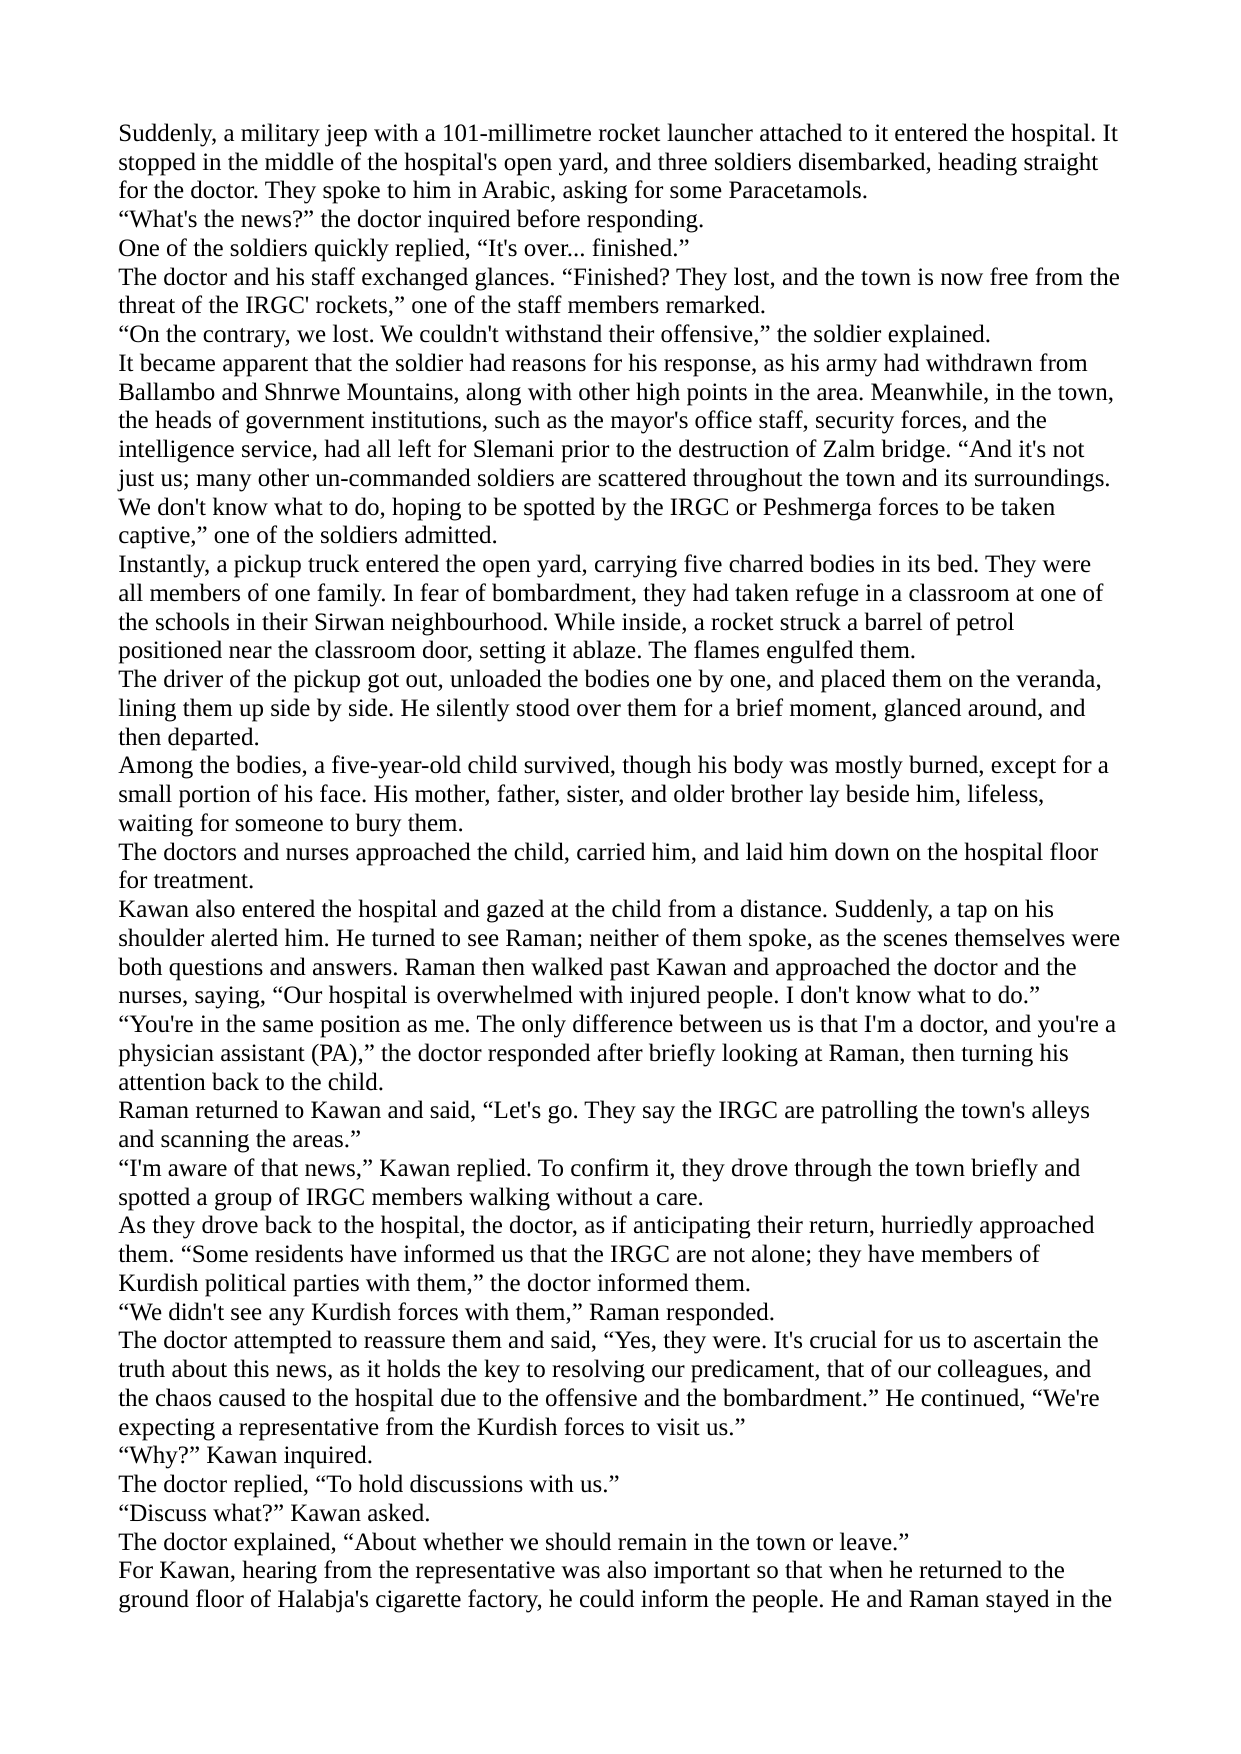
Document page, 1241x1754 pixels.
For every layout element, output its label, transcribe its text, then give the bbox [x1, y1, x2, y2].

text The doctor and his staff exchanged glances. “Finished? They lost, and the town is now free from the threat of the IRGC' rockets,” one of the staff members remarked. [118, 262, 1122, 319]
text The driver of the pickup got out, unloaded the bodies one by one, and placed them on the veranda, lining them up side by side. He silently stood over them for a brief moment, glanced around, and then departed. [118, 664, 1122, 751]
text “On the contrary, we lost. We couldn't withstand their offensive,” the soldier explained. [118, 319, 1122, 348]
text The doctors and nurses approached the child, carried him, and laid him down on the hospital floor for treatment. [118, 837, 1122, 894]
text “You're in the same position as me. The only difference between us is that I'm a doctor, and you're a physician assistant (PA),” the doctor responded after briefly looking at Raman, then turning his attention back to the child. [118, 1009, 1122, 1096]
text Instantly, a pickup truck entered the open yard, carrying five charred bodies in its bed. They were all members of one family. In fear of bombardment, they had taken refuge in a classroom at one of the schools in their Sirwan neighbourhood. While inside, a rocket struck a barrel of petrol positioned near the classroom door, setting it ablaze. The flames engulfed them. [118, 549, 1122, 664]
text Suddenly, a military jeep with a 101-millimetre rocket launcher attached to it entered the hospital. It stopped in the middle of the hospital's open yard, and three soldiers disembarked, heading straight for the doctor. They spoke to him in Arabic, asking for some Paracetamols. [118, 118, 1122, 204]
text “We didn't see any Kurdish forces with them,” Raman responded. [118, 1297, 1122, 1326]
text “Discuss what?” Kawan asked. [118, 1498, 1122, 1527]
text As they drove back to the hospital, the doctor, as if anticipating their return, hurriedly approached them. “Some residents have informed us that the IRGC are not alone; they have members of Kurdish political parties with them,” the doctor informed them. [118, 1211, 1122, 1297]
text The doctor explained, “About whether we should remain in the town or leave.” [118, 1527, 1122, 1556]
text “I'm aware of that news,” Kawan replied. To confirm it, they drove through the town briefly and spotted a group of IRGC members walking without a care. [118, 1153, 1122, 1211]
text The doctor replied, “To hold discussions with us.” [118, 1469, 1122, 1498]
text “Why?” Kawan inquired. [118, 1441, 1122, 1469]
text “What's the news?” the doctor inquired before responding. [118, 204, 1122, 233]
text Among the bodies, a five-year-old child survived, though his body was mostly burned, except for a small portion of his face. His mother, father, sister, and older brother lay beside him, lifeless, waiting for someone to bury them. [118, 751, 1122, 837]
text Kawan also entered the hospital and gazed at the child from a distance. Suddenly, a tap on his shoulder alerted him. He turned to see Raman; neither of them spoke, as the scenes themselves were both questions and answers. Raman then walked past Kawan and approached the doctor and the nurses, saying, “Our hospital is overwhelmed with injured people. I don't know what to do.” [118, 894, 1122, 1009]
text Raman returned to Kawan and said, “Let's go. They say the IRGC are patrolling the town's alleys and scanning the areas.” [118, 1096, 1122, 1153]
text For Kawan, hearing from the representative was also important so that when he returned to the ground floor of Halabja's cigarette factory, he could inform the people. He and Raman stayed in the [118, 1556, 1122, 1613]
text It became apparent that the soldier had reasons for his response, as his army had withdrawn from Ballambo and Shnrwe Mountains, along with other high points in the area. Meanwhile, in the town, the heads of government institutions, such as the mayor's office staff, security forces, and the intelligence service, had all left for Slemani prior to the destruction of Zalm bridge. “And it's not just us; many other un-commanded soldiers are scattered throughout the town and its surroundings. We don't know what to do, hoping to be spotted by the IRGC or Peshmerga forces to be taken captive,” one of the soldiers admitted. [118, 348, 1122, 549]
text The doctor attempted to reassure them and said, “Yes, they were. It's crucial for us to ascertain the truth about this news, as it holds the key to resolving our predicament, that of our colleagues, and the chaos caused to the hospital due to the offensive and the bombardment.” He continued, “We're expecting a representative from the Kurdish forces to visit us.” [118, 1326, 1122, 1441]
text One of the soldiers quickly replied, “It's over... finished.” [118, 233, 1122, 262]
